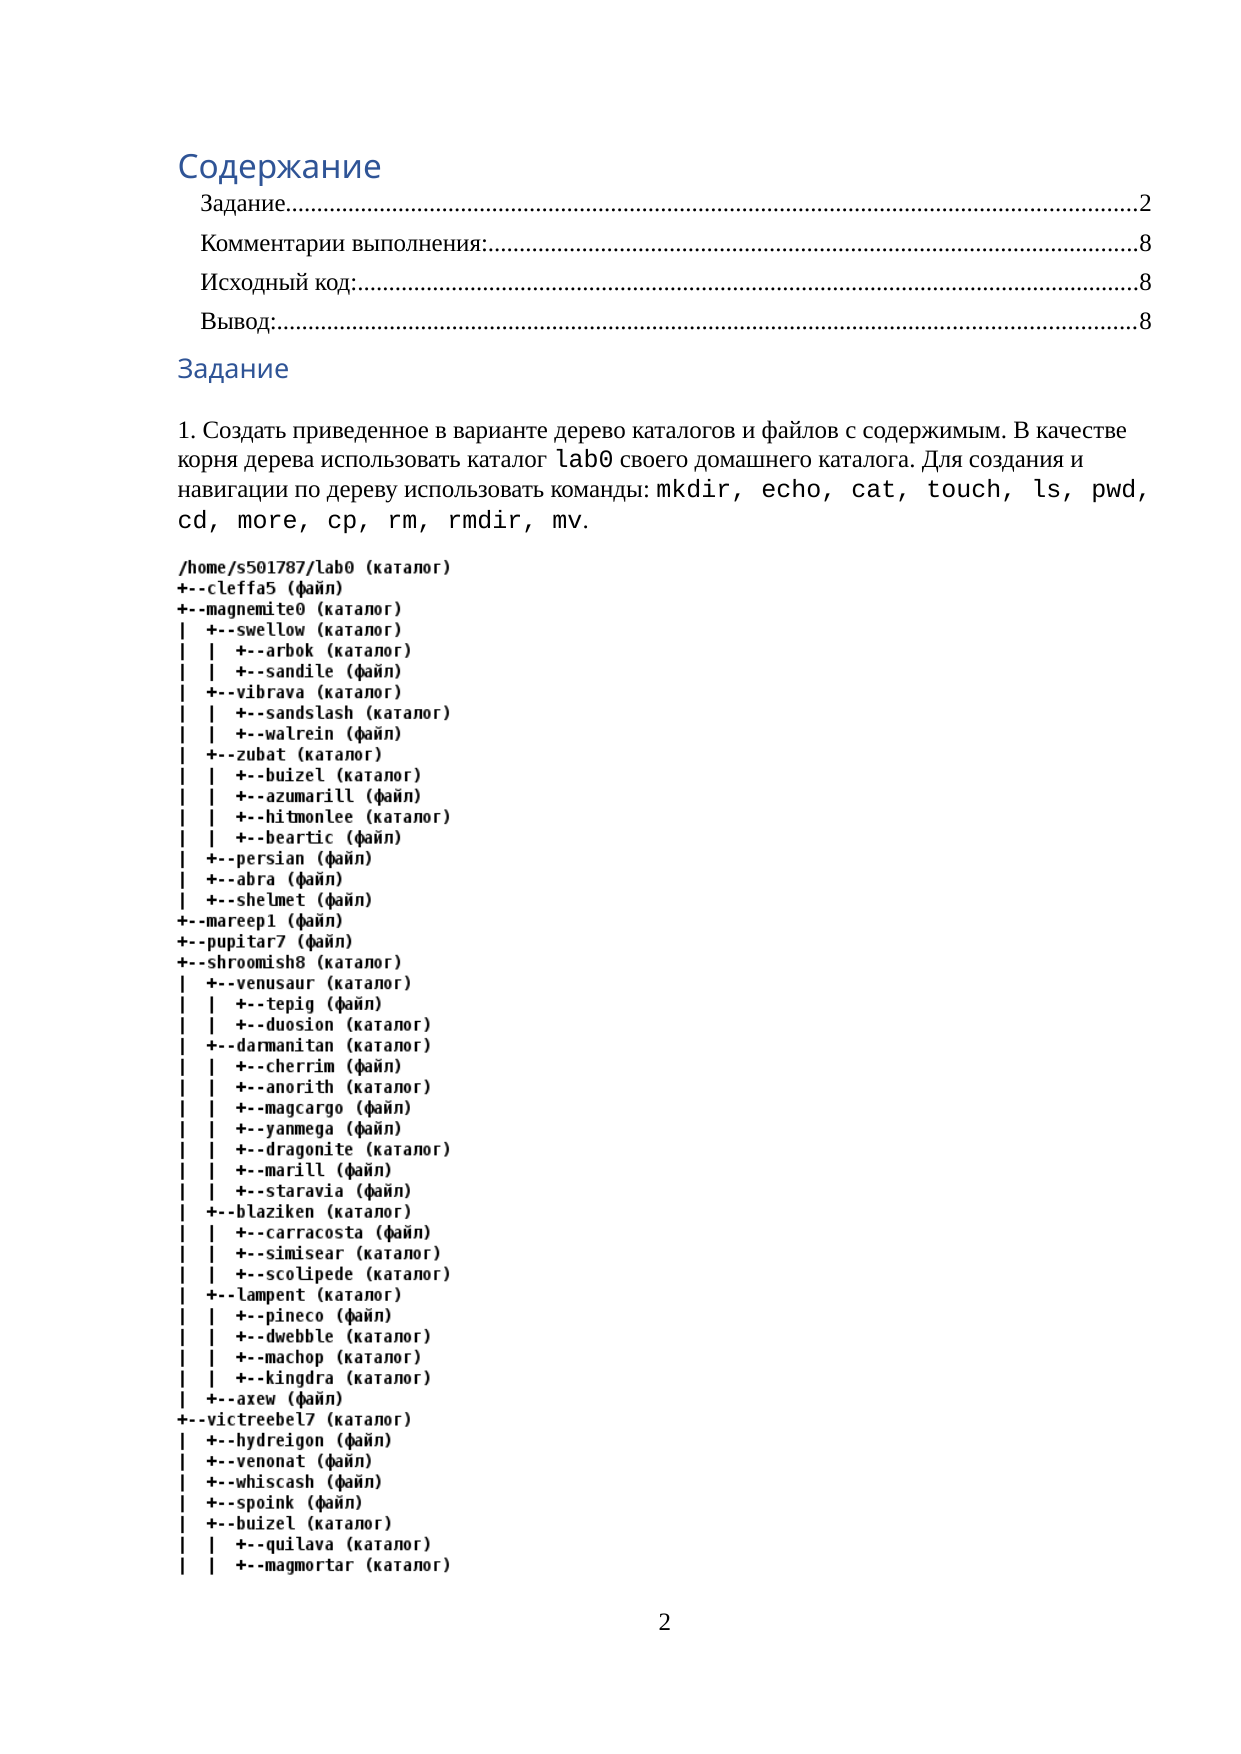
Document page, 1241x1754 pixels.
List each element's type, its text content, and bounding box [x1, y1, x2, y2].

text Исходный код: 8 [200, 267, 1152, 296]
subtitle Задание [177, 349, 1152, 386]
subtitle Содержание [177, 143, 1152, 188]
text Задание 2 [200, 188, 1152, 217]
text 1. Создать приведенное в варианте дерево каталогов и файлов с содержимым. В качестве корня дерева использовать каталог lab0 своего домашнего каталога. Для создания и навигации по дереву использовать команды: mkdir, echo, cat, touch, ls, pwd, cd, more, cp, rm, rmdir, mv. [177, 415, 1152, 536]
picture [174, 554, 866, 1587]
text Вывод: 8 [200, 306, 1152, 335]
text Комментарии выполнения: 8 [200, 228, 1152, 256]
